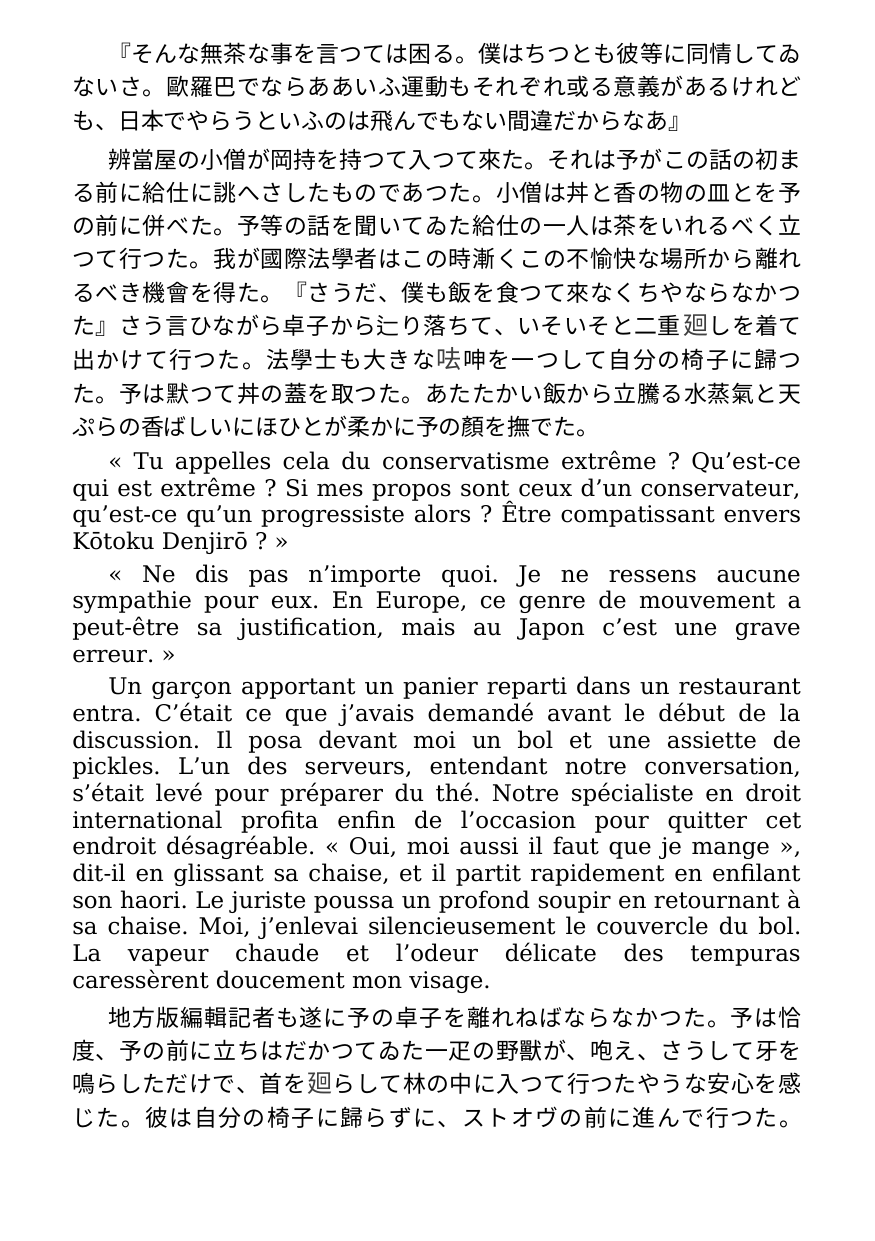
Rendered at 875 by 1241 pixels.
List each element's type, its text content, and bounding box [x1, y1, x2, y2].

text 『そんな無茶な事を言つては困る。僕はちつとも彼等に同情してゐないさ。歐羅巴でならああいふ運動もそれぞれ或る意義があるけれども、日本でやらうといふのは飛んでもない間違だからなあ』 [72, 36, 802, 136]
text 辨當屋の小僧が岡持を持つて入つて來た。それは予がこの話の初まる前に給仕に誂へさしたものであつた。小僧は丼と香の物の皿とを予の前に併べた。予等の話を聞いてゐた給仕の一人は茶をいれるべく立つて行つた。我が國際法學者はこの時漸くこの不愉快な場所から離れるべき機會を得た。『さうだ、僕も飯を食つて來なくちやならなかつた』さう言ひながら卓子から辷り落ちて、いそいそと二重廻しを着て出かけて行つた。法學士も大きな呿呻を一つして自分の椅子に歸つた。予は默つて丼の蓋を取つた。あたたかい飯から立騰る水蒸氣と天ぷらの香ばしいにほひとが柔かに予の顏を撫でた。 [72, 142, 802, 442]
text « Tu appelles cela du conservatisme extrême ? Qu’est-ce qui est extrême ? Si mes propos sont ceux d’un conservateur, qu’est-ce qu’un progressiste alors ? Être compatissant envers Kōtoku Denjirō ? » [72, 448, 802, 555]
text « Ne dis pas n’importe quoi. Je ne ressens aucune sympathie pour eux. En Europe, ce genre de mouvement a peut-être sa justification, mais au Japon c’est une grave erreur. » [72, 561, 802, 668]
text 地方版編輯記者も遂に予の卓子を離れねばならなかつた。予は恰度、予の前に立ちはだかつてゐた一疋の野獸が、咆え、さうして牙を鳴らしただけで、首を廻らして林の中に入つて行つたやうな安心を感じた。彼は自分の椅子に歸らずに、ストオヴの前に進んで行つた。 [72, 999, 802, 1133]
text Un garçon apportant un panier reparti dans un restaurant entra. C’était ce que j’avais demandé avant le début de la discussion. Il posa devant moi un bol et une assiette de pickles. L’un des serveurs, entendant notre conversation, s’était levé pour préparer du thé. Notre spécialiste en droit international profita enfin de l’occasion pour quitter cet endroit désagréable. « Oui, moi aussi il faut que je mange », dit-il en glissant sa chaise, et il partit rapidement en enfilant son haori. Le juriste poussa un profond soupir en retournant à sa chaise. Moi, j’enlevai silencieusement le couvercle du bol. La vapeur chaude et l’odeur délicate des tempuras caressèrent doucement mon visage. [72, 673, 802, 993]
